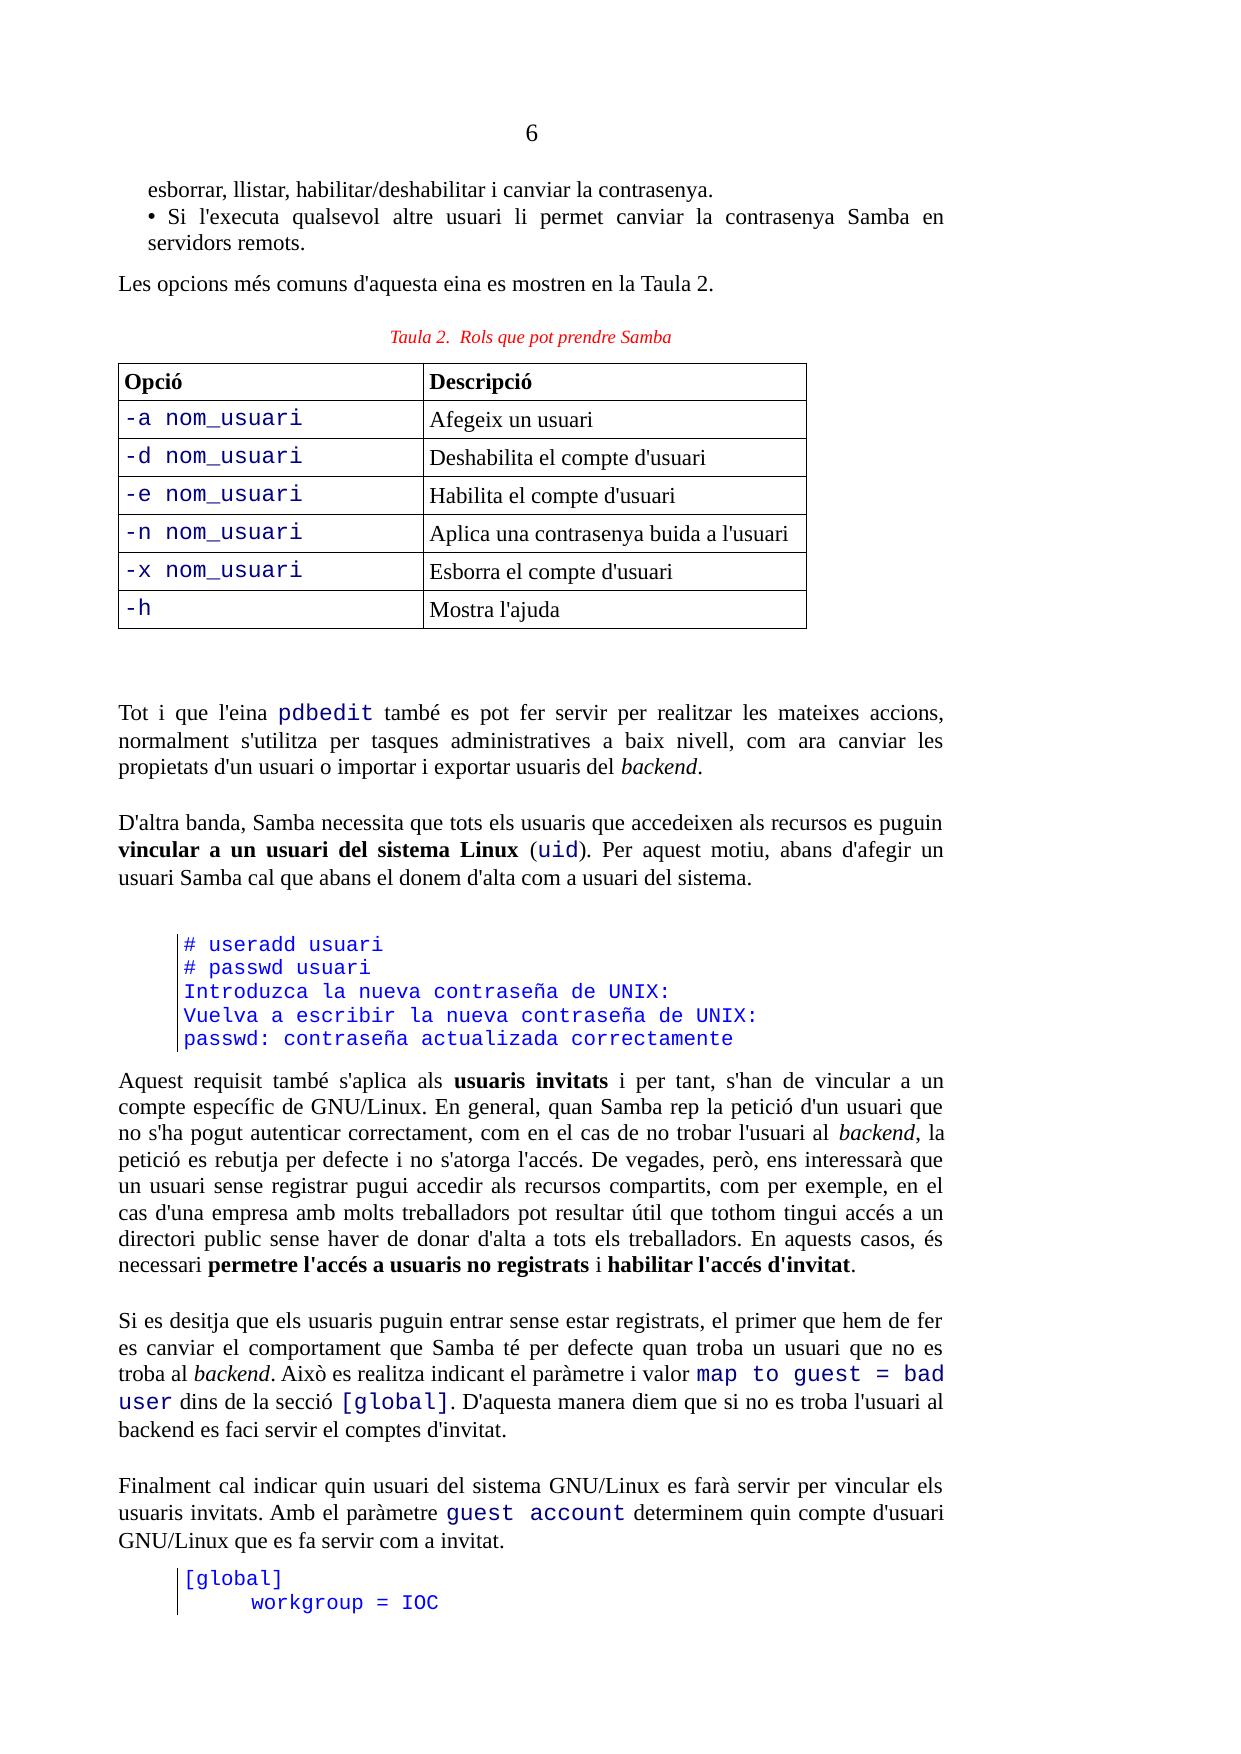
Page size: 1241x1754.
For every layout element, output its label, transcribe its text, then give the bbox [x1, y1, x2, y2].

text [global] [178, 1568, 886, 1592]
table_header Descripció [424, 364, 806, 400]
table_cell Deshabilita el compte d'usuari [424, 439, 806, 476]
text Vuelva a escribir la nueva contraseña de UNIX: [178, 1005, 886, 1028]
table_cell -h [119, 591, 423, 628]
table_cell Aplica una contrasenya buida a l'usuari [424, 515, 806, 552]
table_cell -x nom_usuari [119, 553, 423, 590]
table_cell Habilita el compte d'usuari [424, 477, 806, 514]
table_cell -d nom_usuari [119, 439, 423, 476]
table_header Opció [119, 364, 423, 400]
table_cell -e nom_usuari [119, 477, 423, 514]
text workgroup = IOC [178, 1592, 886, 1615]
table_cell Mostra l'ajuda [424, 591, 806, 628]
table_cell -n nom_usuari [119, 515, 423, 552]
text Les opcions més comuns d'aquesta eina es mostren en la Taula 2. [118, 270, 945, 297]
text passwd: contraseña actualizada correctamente [178, 1028, 886, 1052]
table_cell Esborra el compte d'usuari [424, 553, 806, 590]
text Taula 2. Rols que pot prendre Samba [118, 326, 945, 348]
text Aquest requisit també s'aplica als usuaris invitats i per tant, s'han de vincular a un compte específic de GNU/Linux. En general, quan Samba rep la petició d'un usuari que no s'ha pogut autenticar correctament, com en el cas de no trobar l'usuari al backend, la petició es rebutja per defecte i no s'atorga l'accés. De vegades, però, ens interessarà que un usuari sense registrar pugui accedir als recursos compartits, com per exemple, en el cas d'una empresa amb molts treballadors pot resultar útil que tothom tingui accés a un directori public sense haver de donar d'alta a tots els treballadors. En aquests casos, és necessari permetre l'accés a usuaris no registrats i habilitar l'accés d'invitat. [118, 1067, 945, 1278]
text # passwd usuari [178, 957, 886, 981]
text Introduzca la nueva contraseña de UNIX: [178, 981, 886, 1005]
text Finalment cal indicar quin usuari del sistema GNU/Linux es farà servir per vincular els usuaris invitats. Amb el paràmetre guest account determinem quin compte d'usuari GNU/Linux que es fa servir com a invitat. [118, 1472, 945, 1553]
list Si l'executa qualsevol altre usuari li permet canviar la contrasenya Samba en servidors remots. [148, 203, 945, 255]
table_cell -a nom_usuari [119, 401, 423, 438]
list esborrar, llistar, habilitar/deshabilitar i canviar la contrasenya. [148, 176, 945, 203]
text D'altra banda, Samba necessita que tots els usuaris que accedeixen als recursos es puguin vincular a un usuari del sistema Linux (uid). Per aquest motiu, abans d'afegir un usuari Samba cal que abans el donem d'alta com a usuari del sistema. [118, 809, 945, 890]
text Tot i que l'eina pdbedit també es pot fer servir per realitzar les mateixes accions, normalment s'utilitza per tasques administratives a baix nivell, com ara canviar les propietats d'un usuari o importar i exportar usuaris del backend. [118, 699, 945, 780]
text Si es desitja que els usuaris puguin entrar sense estar registrats, el primer que hem de fer es canviar el comportament que Samba té per defecte quan troba un usuari que no es troba al backend. Això es realitza indicant el paràmetre i valor map to guest = bad user dins de la secció [global]. D'aquesta manera diem que si no es troba l'usuari al backend es faci servir el comptes d'invitat. [118, 1307, 945, 1443]
text # useradd usuari [178, 934, 886, 957]
table_cell Afegeix un usuari [424, 401, 806, 438]
